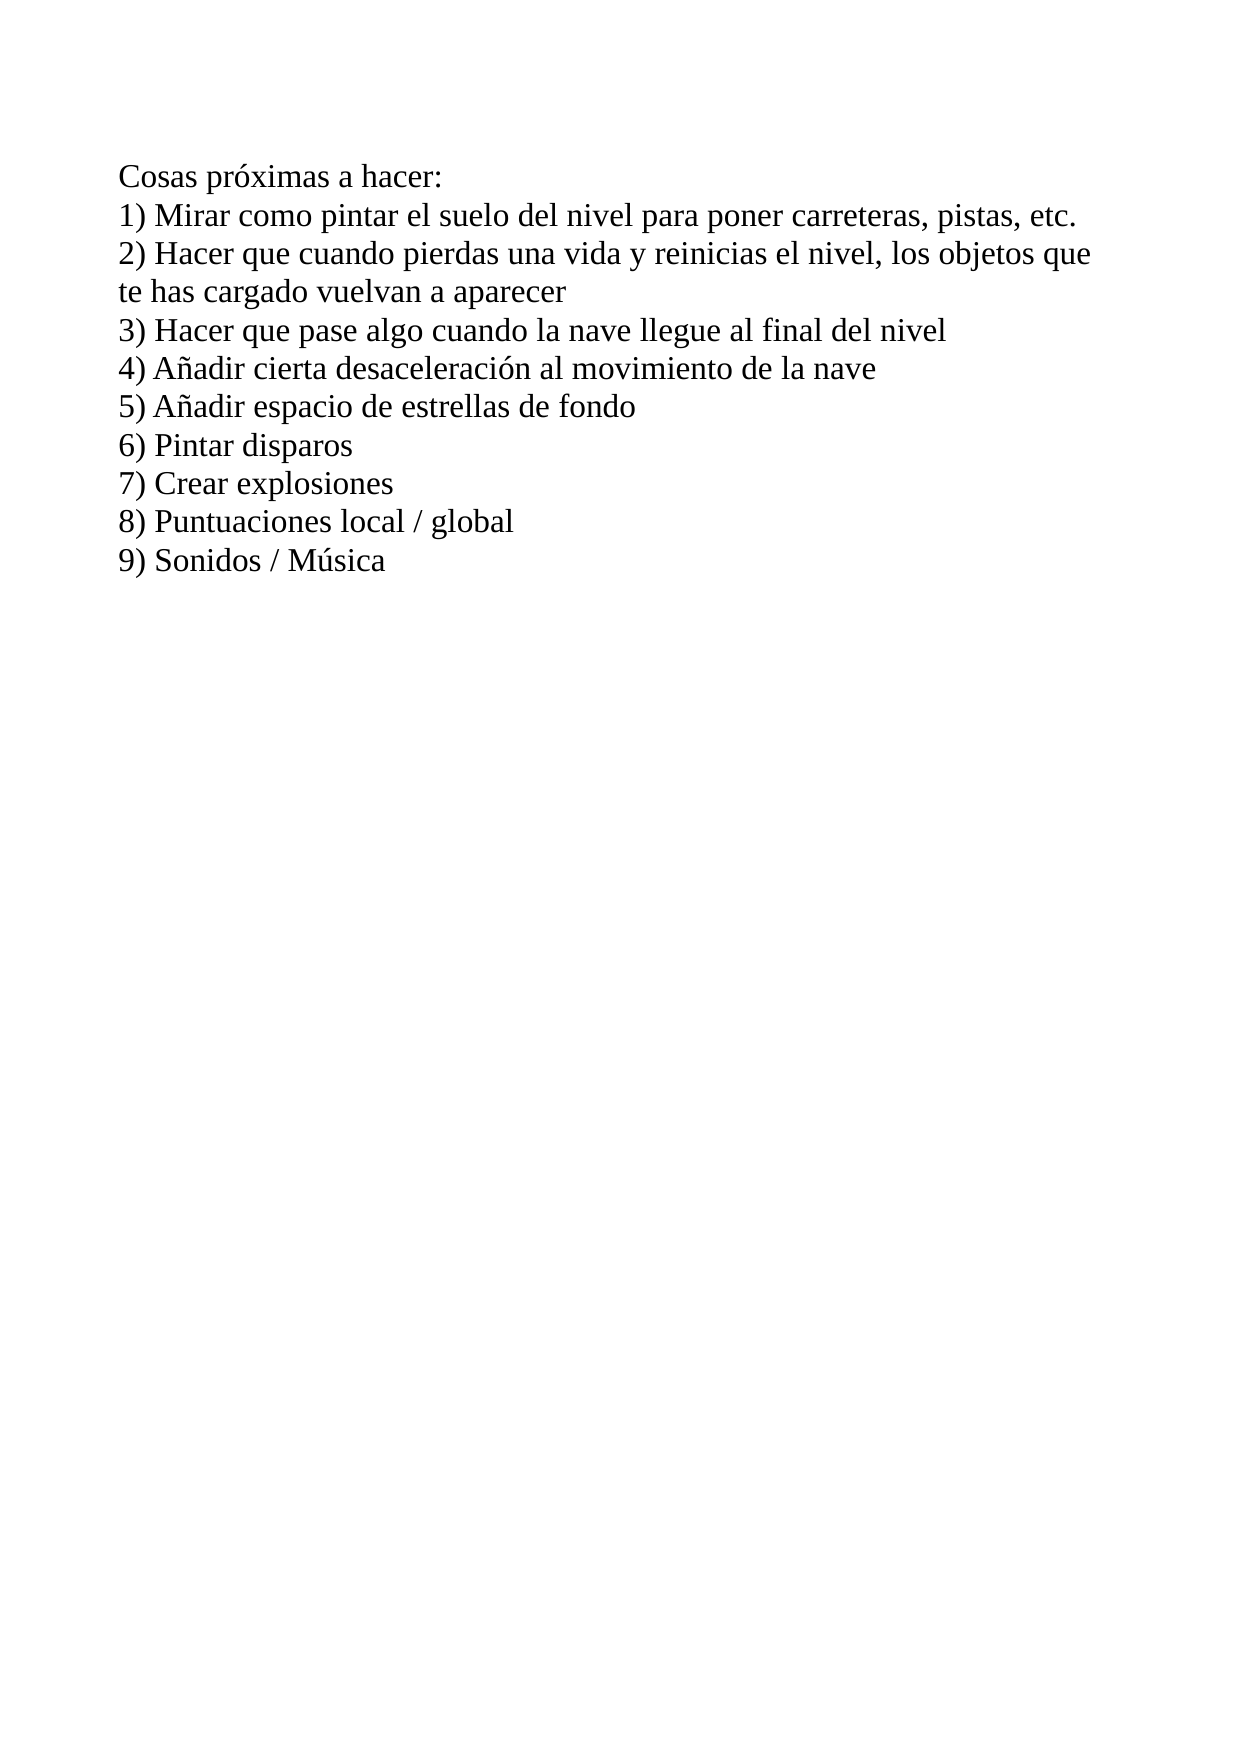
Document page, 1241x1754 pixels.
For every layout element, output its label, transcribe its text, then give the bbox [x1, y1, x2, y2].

text 8) Puntuaciones local / global [118, 501, 1122, 540]
text 7) Crear explosiones [118, 463, 1122, 501]
text 3) Hacer que pase algo cuando la nave llegue al final del nivel [118, 310, 1122, 348]
text 9) Sonidos / Música [118, 540, 1122, 578]
text 1) Mirar como pintar el suelo del nivel para poner carreteras, pistas, etc. [118, 195, 1122, 233]
text 6) Pintar disparos [118, 425, 1122, 463]
text 4) Añadir cierta desaceleración al movimiento de la nave [118, 348, 1122, 386]
text Cosas próximas a hacer: [118, 156, 1122, 195]
text 5) Añadir espacio de estrellas de fondo [118, 386, 1122, 425]
text 2) Hacer que cuando pierdas una vida y reinicias el nivel, los objetos que te has cargado vuelvan a aparecer [118, 233, 1122, 310]
